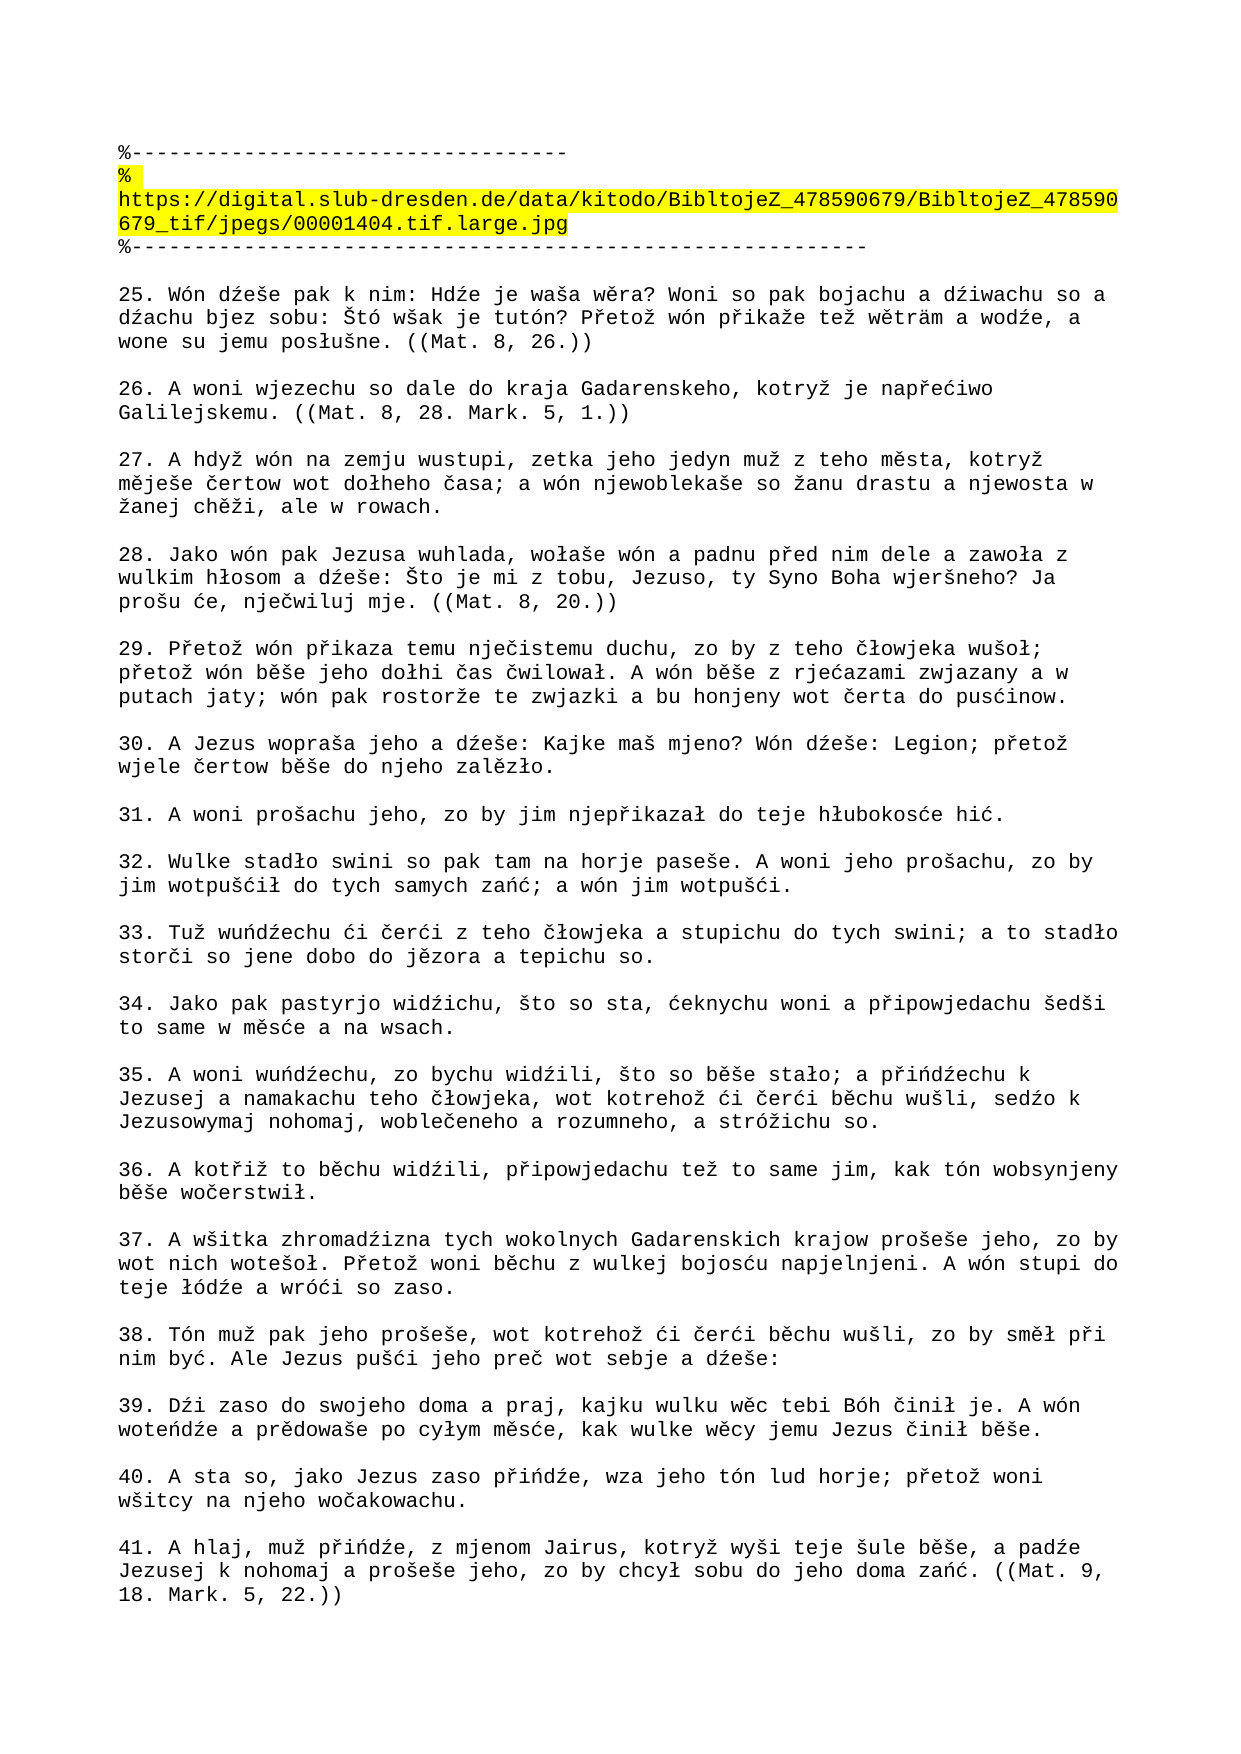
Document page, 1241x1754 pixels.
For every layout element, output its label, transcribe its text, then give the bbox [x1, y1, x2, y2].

text 34. Jako pak pastyrjo widźichu, što so sta, ćeknychu woni a připowjedachu šedši to same w měsće a na wsach. [118, 993, 1122, 1040]
text 26. A woni wjezechu so dale do kraja Gadarenskeho, kotryž je napřećiwo Galilejskemu. ((Mat. 8, 28. Mark. 5, 1.)) [118, 378, 1122, 426]
text 27. A hdyž wón na zemju wustupi, zetka jeho jedyn muž z teho města, kotryž měješe čertow wot dołheho časa; a wón njewoblekaše so žanu drastu a njewosta w žanej chěži, ale w rowach. [118, 449, 1122, 520]
text 25. Wón dźeše pak k nim: Hdźe je waša wěra? Woni so pak bojachu a dźiwachu so a dźachu bjez sobu: Štó wšak je tutón? Přetož wón přikaže tež wěträm a wodźe, a wone su jemu posłušne. ((Mat. 8, 26.)) [118, 284, 1122, 354]
text %----------------------------------- [118, 142, 1122, 165]
text 37. A wšitka zhromadźizna tych wokolnych Gadarenskich krajow prošeše jeho, zo by wot nich wotešoł. Přetož woni běchu z wulkej bojosću napjelnjeni. A wón stupi do teje łódźe a wróći so zaso. [118, 1229, 1122, 1300]
text % https://digital.slub-dresden.de/data/kitodo/BibltojeZ_478590679/BibltojeZ_478590679_tif/jpegs/00001404.tif.large.jpg [118, 165, 1122, 236]
text 30. A Jezus wopraša jeho a dźeše: Kajke maš mjeno? Wón dźeše: Legion; přetož wjele čertow běše do njeho zalězło. [118, 733, 1122, 780]
text 29. Přetož wón přikaza temu nječistemu duchu, zo by z teho čłowjeka wušoł; přetož wón běše jeho dołhi čas čwilował. A wón běše z rjećazami zwjazany a w putach jaty; wón pak rostorže te zwjazki a bu honjeny wot čerta do pusćinow. [118, 638, 1122, 709]
text %----------------------------------------------------------- [118, 236, 1122, 260]
text 35. A woni wuńdźechu, zo bychu widźili, što so běše stało; a přińdźechu k Jezusej a namakachu teho čłowjeka, wot kotrehož ći čerći běchu wušli, sedźo k Jezusowymaj nohomaj, woblečeneho a rozumneho, a stróžichu so. [118, 1064, 1122, 1135]
text 41. A hlaj, muž přińdźe, z mjenom Jairus, kotryž wyši teje šule běše, a padźe Jezusej k nohomaj a prošeše jeho, zo by chcył sobu do jeho doma zańć. ((Mat. 9, 18. Mark. 5, 22.)) [118, 1537, 1122, 1608]
text 40. A sta so, jako Jezus zaso přińdźe, wza jeho tón lud horje; přetož woni wšitcy na njeho wočakowachu. [118, 1466, 1122, 1513]
text 31. A woni prošachu jeho, zo by jim njepřikazał do teje hłubokosće hić. [118, 804, 1122, 827]
text 36. A kotřiž to běchu widźili, připowjedachu tež to same jim, kak tón wobsynjeny běše wočerstwił. [118, 1158, 1122, 1206]
text 38. Tón muž pak jeho prošeše, wot kotrehož ći čerći běchu wušli, zo by směł při nim być. Ale Jezus pušći jeho preč wot sebje a dźeše: [118, 1324, 1122, 1371]
text 33. Tuž wuńdźechu ći čerći z teho čłowjeka a stupichu do tych swini; a to stadło storči so jene dobo do jězora a tepichu so. [118, 922, 1122, 969]
text 39. Dźi zaso do swojeho doma a praj, kajku wulku wěc tebi Bóh činił je. A wón woteńdźe a prědowaše po cyłym měsće, kak wulke wěcy jemu Jezus činił běše. [118, 1395, 1122, 1442]
text 28. Jako wón pak Jezusa wuhlada, wołaše wón a padnu před nim dele a zawoła z wulkim hłosom a dźeše: Što je mi z tobu, Jezuso, ty Syno Boha wjeršneho? Ja prošu će, nječwiluj mje. ((Mat. 8, 20.)) [118, 544, 1122, 615]
text 32. Wulke stadło swini so pak tam na horje paseše. A woni jeho prošachu, zo by jim wotpušćił do tych samych zańć; a wón jim wotpušći. [118, 851, 1122, 898]
